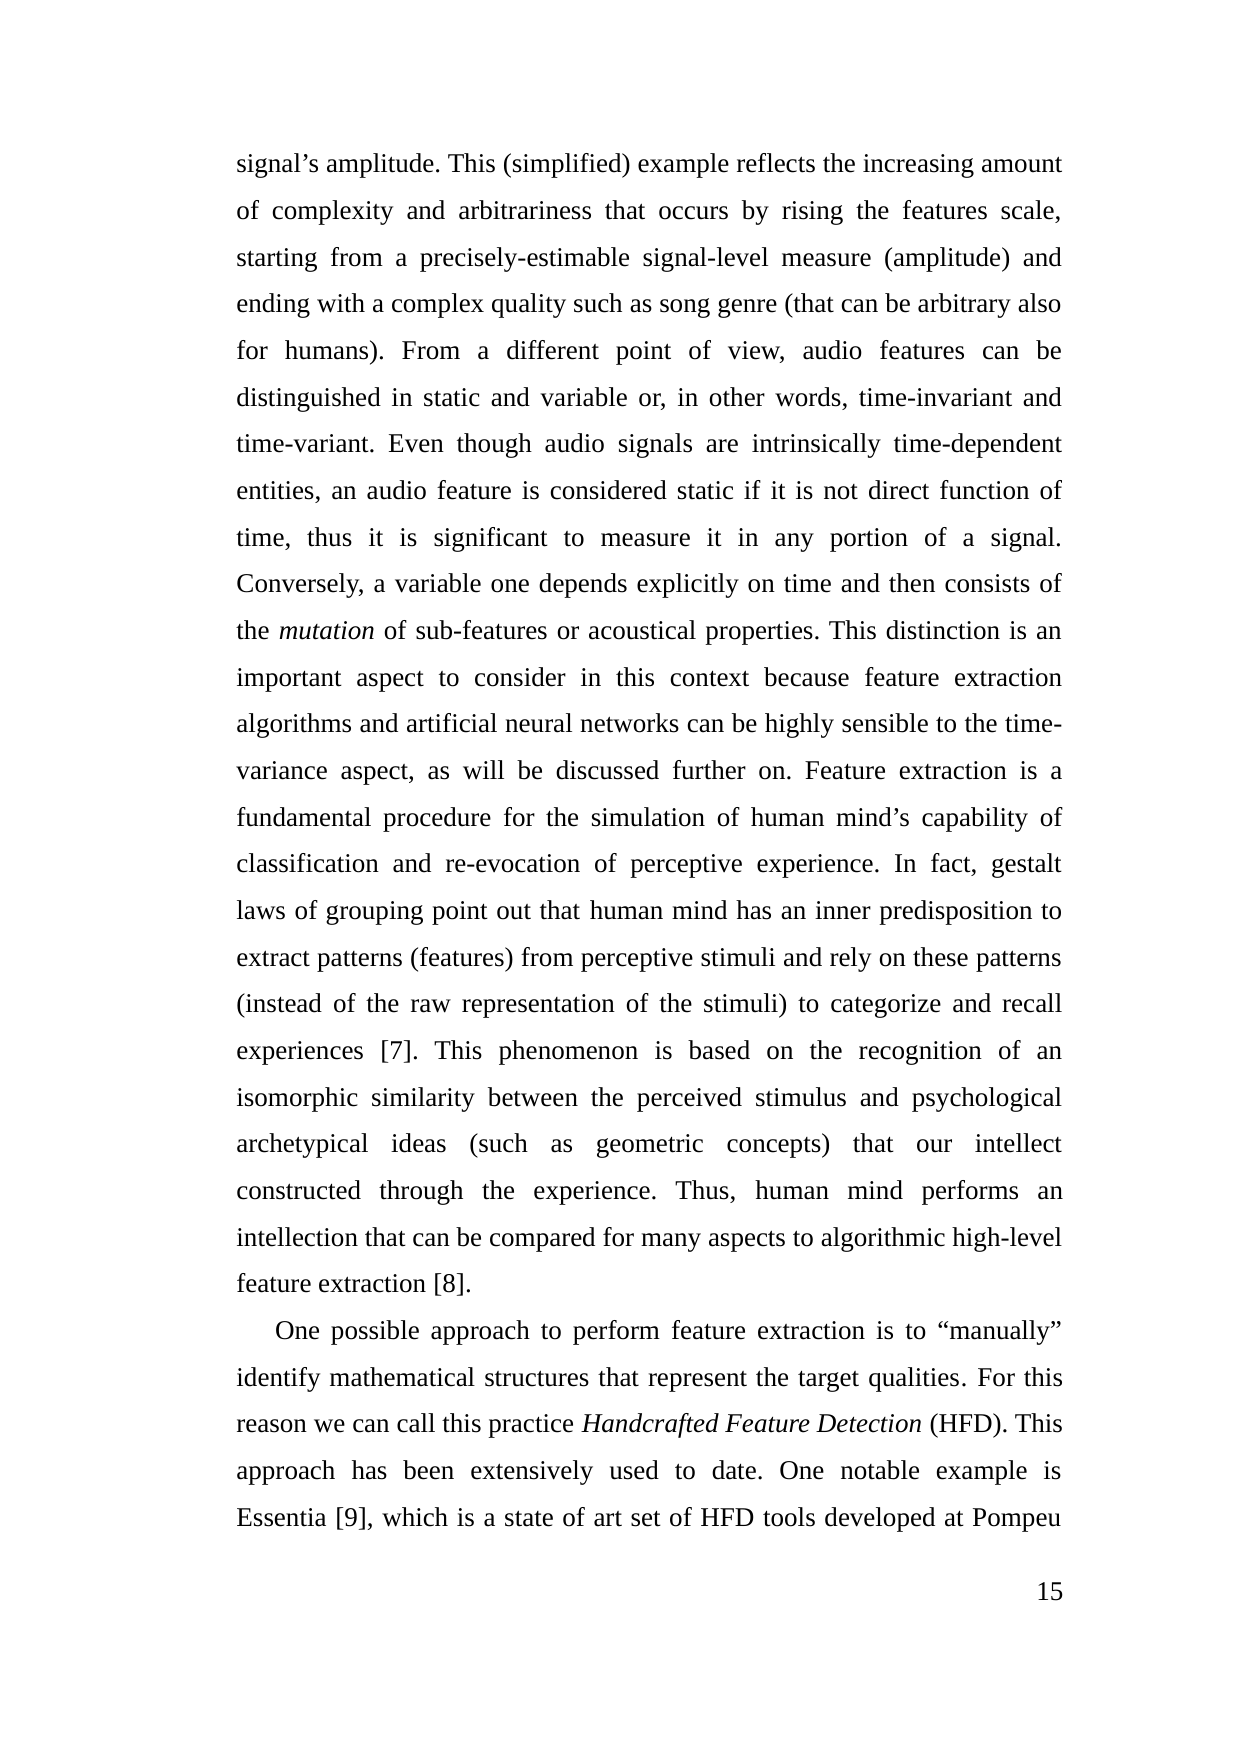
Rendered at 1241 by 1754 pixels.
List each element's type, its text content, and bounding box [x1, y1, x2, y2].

text signal’s amplitude. This (simplified) example reflects the increasing amount of complexity and arbitrariness that occurs by rising the features scale, starting from a precisely-estimable signal-level measure (amplitude) and ending with a complex quality such as song genre (that can be arbitrary also for humans). From a different point of view, audio features can be distinguished in static and variable or, in other words, time-invariant and time-variant. Even though audio signals are intrinsically time-dependent entities, an audio feature is considered static if it is not direct function of time, thus it is significant to measure it in any portion of a signal. Conversely, a variable one depends explicitly on time and then consists of the mutation of sub-features or acoustical properties. This distinction is an important aspect to consider in this context because feature extraction algorithms and artificial neural networks can be highly sensible to the time-variance aspect, as will be discussed further on. Feature extraction is a fundamental procedure for the simulation of human mind’s capability of classification and re-evocation of perceptive experience. In fact, gestalt laws of grouping point out that human mind has an inner predisposition to extract patterns (features) from perceptive stimuli and rely on these patterns (instead of the raw representation of the stimuli) to categorize and recall experiences [7]. This phenomenon is based on the recognition of an isomorphic similarity between the perceived stimulus and psychological archetypical ideas (such as geometric concepts) that our intellect constructed through the experience. Thus, human mind performs an intellection that can be compared for many aspects to algorithmic high-level feature extraction [8]. [236, 148, 1063, 1299]
text One possible approach to perform feature extraction is to “manually” identify mathematical structures that represent the target qualities. For this reason we can call this practice Handcrafted Feature Detection (HFD). This approach has been extensively used to date. One notable example is Essentia [9], which is a state of art set of HFD tools developed at Pompeu Fabra, Barcelona. Essentia demonstrates that this method can achieve a consistent precision in signal classification tasks. Nevertheless, a substantial drawback is its high specificity. Indeed, in most cases, this approach requires to separately model every single feature, building specific algorithms. HFD is based on the classic computing paradigm that involves to solve a problem following specific instructions contemplated and codified by the programmer. This limits the problem-solving capabilities of a software to problems that humans already know how to solve. Accordingly, this approach is not particularly suited for high-level features extraction tasks, since it can be difficult for humans to identify accurate mathematical structures to represent perceptive and arbitrary features [10]. Literature shows plenty of studies aimed at HFD high-level feature extraction. On notable collection of researches regarding strategies for physical-modeling of perceptive features is Sounding Objects (SoB) [11]. The methods presented in this work point out that HFD is a valid approach for high-level feature modeling, nevertheless confirm its high specificity. In fact, the majority of papers collected in SoB demonstrate remarkably accurate results, although in relatively restricted contexts. A contrasting approach to perform high-level and human-oriented feature extraction is to adopt a generalizable data processing paradigm to replicate how human intellect interprets perceptive stimuli. This permits to extend the problem-solving capabilities of HFD methods, conferring an algorithm the ability of autonomously finding solutions to problems, including issues that humans do not know exactly how to resolve [10]. Deep learning strategies are oriented towards this direction, relying on a statistical model that replicates the information processing modalities of the biological nervous system: the Artificial Neural Network (ANN). For en exhaustive explanation of deep learning and ANNs refer to Goodfellow et al. [12] and D. Kriesel [13]. ANN’s problem-solving abilities are based on the experience, such as occurs for humans. Therefore, they need to be trained with example data in order to be able to solve a problem. ANNs are capable of analyzing any kind of information (for example sounds, images and videos) in a similar manner as human brain does and perform complex operations among data, such as finding similarity patterns [10]. This confers an ANN the capability of performing human-like sophisticated operations such as data cataloguing basing on abstract criterions, for instance determining if an image portrays “happy” or “sad” people. A notable example of these capabilities is YouTube’s video recommendation system [14]. ANNs can be viewed as algorithmic structures that follow rules analogous to the gestalt laws of grouping [8]. This property makes an ANN surprisingly efficient in recognizing perceptive and abstract features, which are often too complex to be mathematically expressed “by hand”. Accordingly, the ANN can be considered as a commensurate approach to replicate the procedure adopted by the human brain for associating categorical attributes and metaphoric sensations to sounds, as suggests, among many others, the work of Gounaropoulos et al. [15]. ANN’s training process affines their performance for a specific task. Thus, relying on the given experience, it makes the ANN an expert system for that task, providing the knowledge required to solve a precise problem. Therefore, ANNs are able to improve their accuracy as they processes data: the more data is analyzed, the higher quality of the results is, reflecting human learning modalities [10]. On our specific case, the required task is to build a model of perception-related sound features: sound archetypes. The given experience for this purpose has to be a set of sounds that are labelled by humans with the perceived level of the features. Then, the system would find similarities among the files to produce a model that reflects “how a sound should be shaped” to match one particular perceptive characteristic. [236, 1314, 1063, 1532]
